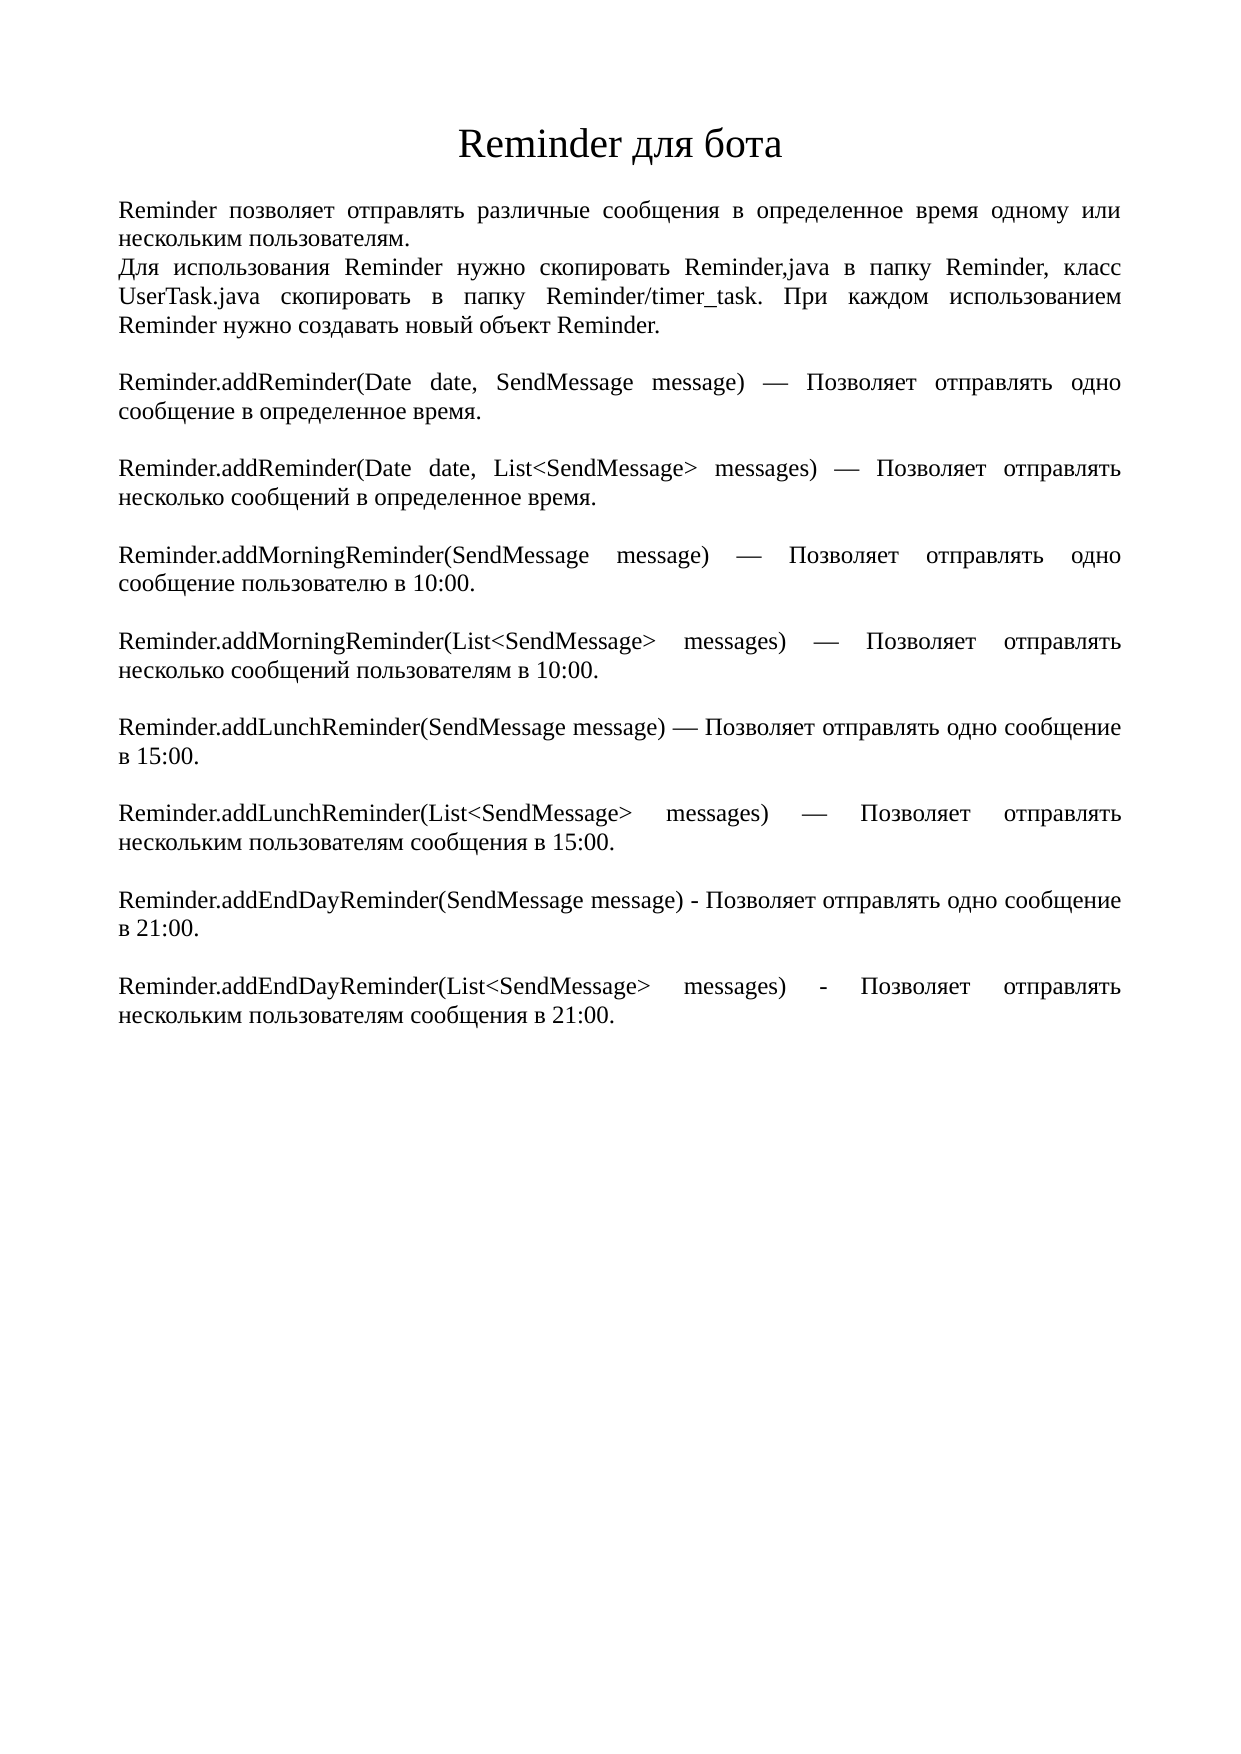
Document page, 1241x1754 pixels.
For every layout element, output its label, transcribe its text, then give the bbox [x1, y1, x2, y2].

text Reminder позволяет отправлять различные сообщения в определенное время одному или нескольким пользователям. [118, 195, 1122, 252]
text Reminder.addLunchReminder(List<SendMessage> messages) — Позволяет отправлять нескольким пользователям сообщения в 15:00. [118, 798, 1122, 856]
text Reminder.addMorningReminder(SendMessage message) — Позволяет отправлять одно сообщение пользователю в 10:00. [118, 540, 1122, 597]
text Reminder.addEndDayReminder(List<SendMessage> messages) - Позволяет отправлять нескольким пользователям сообщения в 21:00. [118, 971, 1122, 1028]
text Reminder.addReminder(Date date, List<SendMessage> messages) — Позволяет отправлять несколько сообщений в определенное время. [118, 453, 1122, 511]
text Reminder.addEndDayReminder(SendMessage message) - Позволяет отправлять одно сообщение в 21:00. [118, 885, 1122, 942]
text Reminder.addLunchReminder(SendMessage message) — Позволяет отправлять одно сообщение в 15:00. [118, 712, 1122, 770]
text Reminder.addMorningReminder(List<SendMessage> messages) — Позволяет отправлять несколько сообщений пользователям в 10:00. [118, 626, 1122, 683]
text Reminder.addReminder(Date date, SendMessage message) — Позволяет отправлять одно сообщение в определенное время. [118, 367, 1122, 425]
text Reminder для бота [118, 118, 1122, 166]
text Для использования Reminder нужно скопировать Reminder,java в папку Reminder, класс UserTask.java скопировать в папку Reminder/timer_task. При каждом использованием Reminder нужно создавать новый объект Reminder. [118, 252, 1122, 338]
